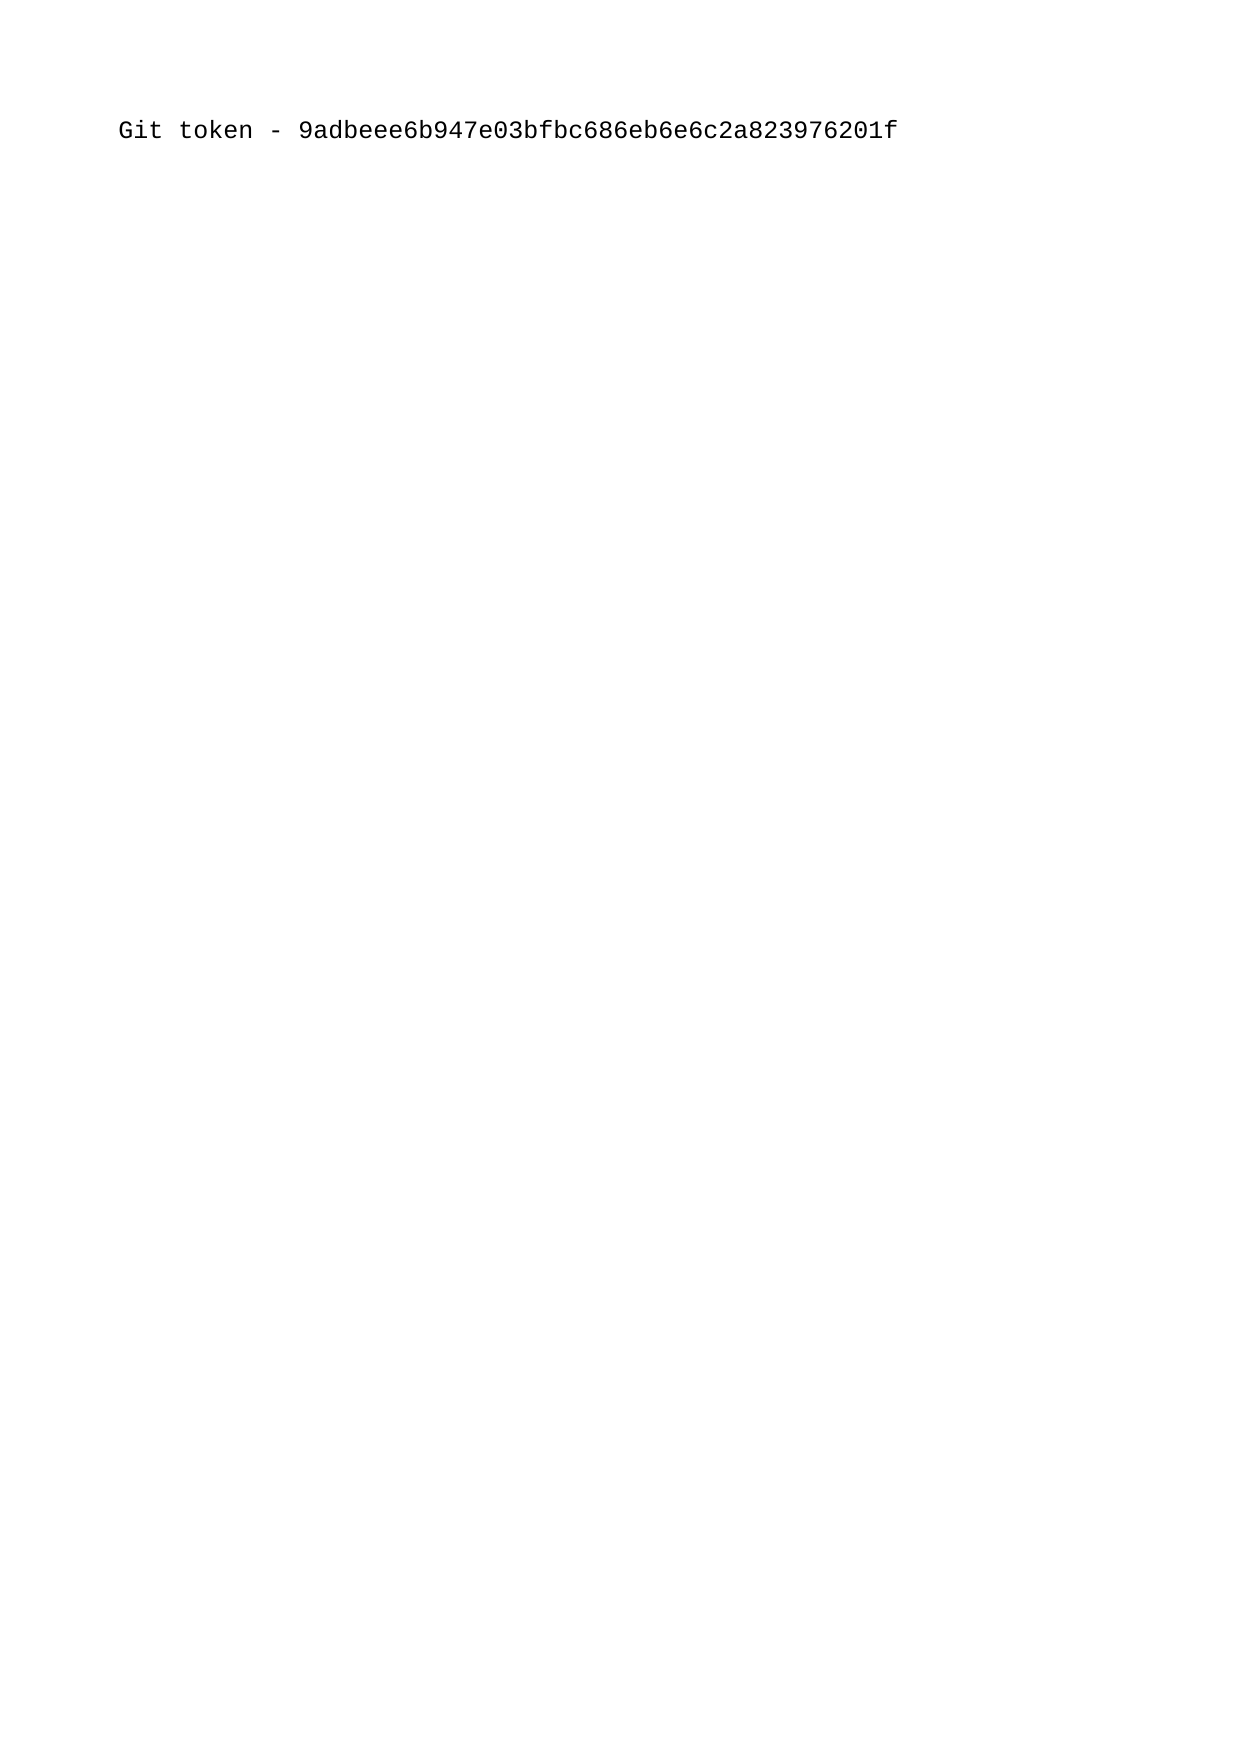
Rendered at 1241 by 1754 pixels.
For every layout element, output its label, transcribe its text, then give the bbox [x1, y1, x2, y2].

text Git token - 9adbeee6b947e03bfbc686eb6e6c2a823976201f [118, 118, 1122, 146]
